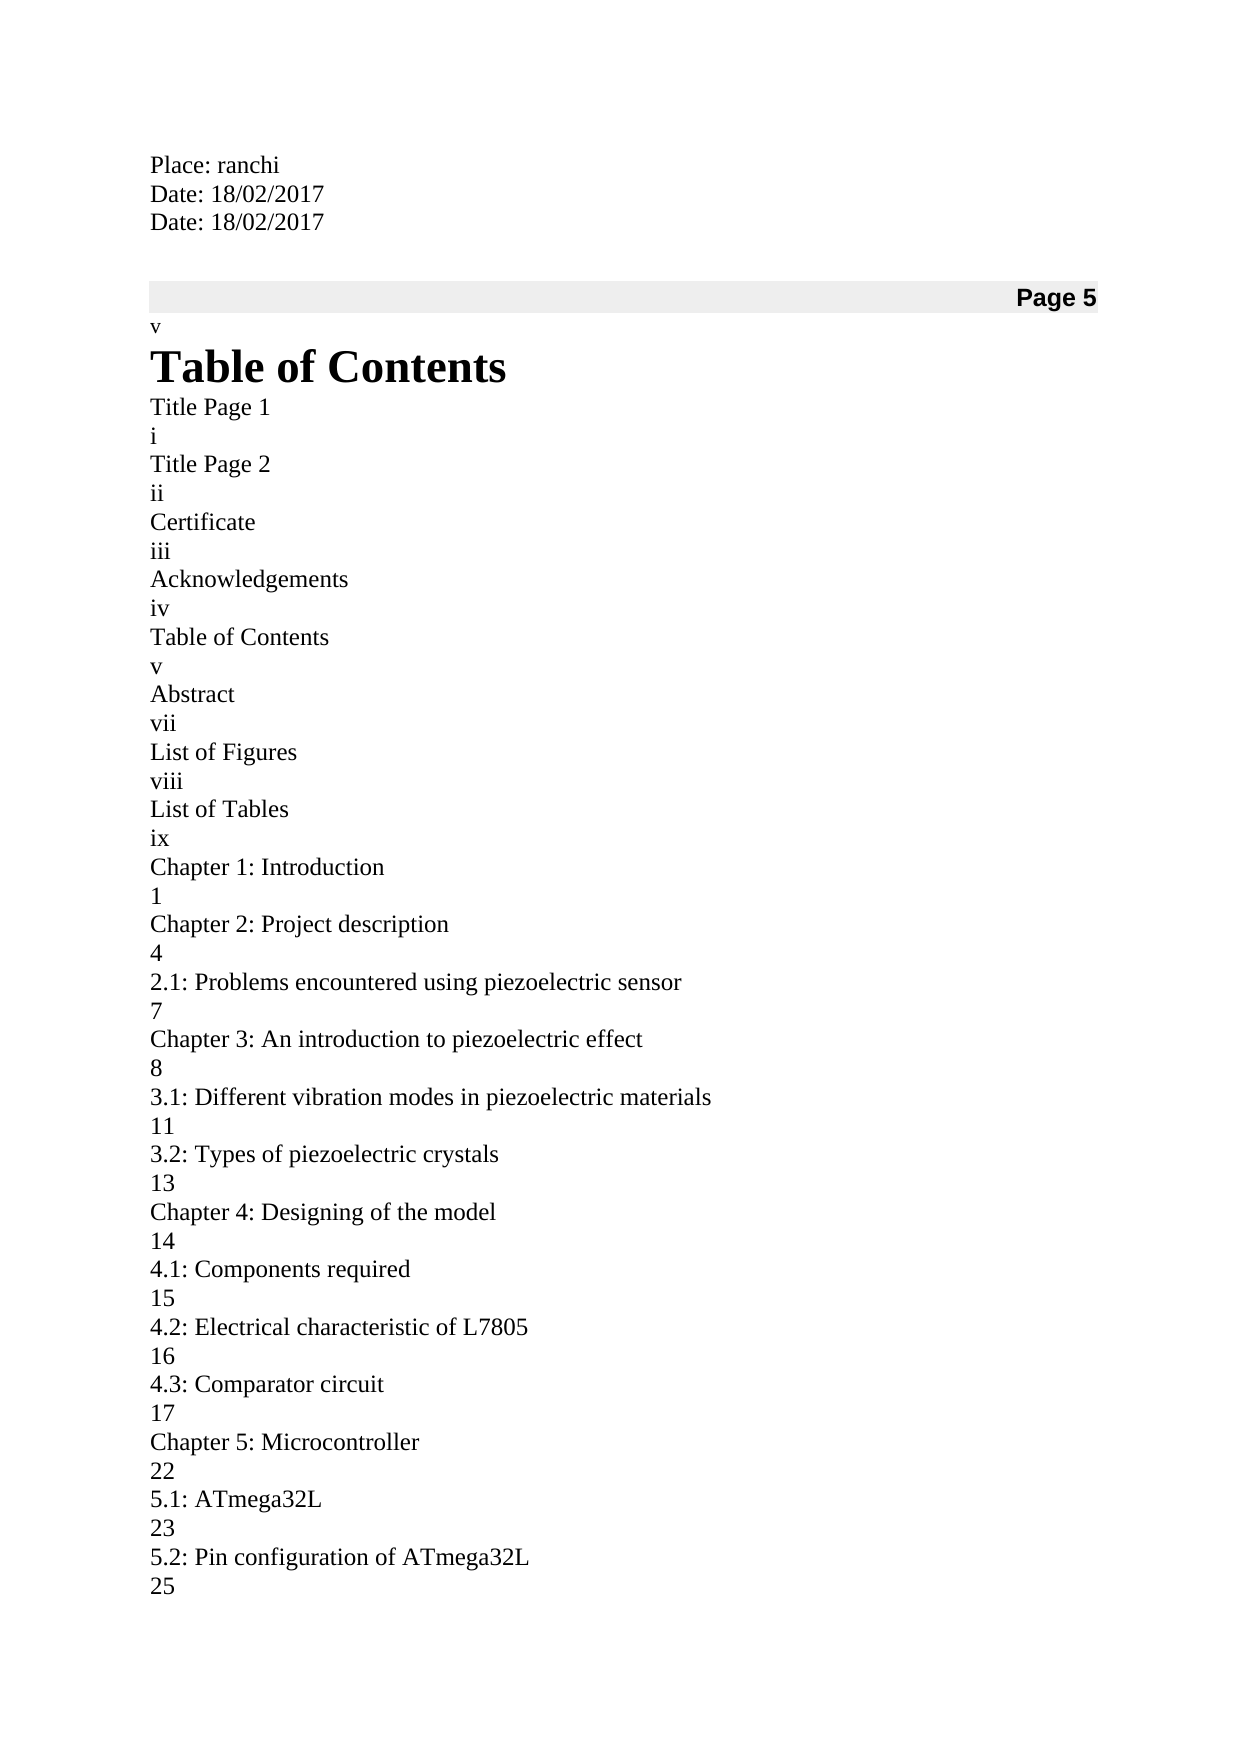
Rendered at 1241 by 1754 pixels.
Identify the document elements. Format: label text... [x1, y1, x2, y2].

text 1 [150, 881, 1090, 909]
text vii [150, 708, 1090, 737]
text Acknowledgements [150, 564, 1090, 593]
text ii [150, 478, 1090, 507]
text Date: 18/02/2017 [150, 179, 1090, 207]
text List of Figures [150, 737, 1090, 766]
text Table of Contents [150, 338, 1090, 392]
text ix [150, 823, 1090, 852]
text 14 [150, 1226, 1090, 1254]
text 4.2: Electrical characteristic of L7805 [150, 1312, 1090, 1341]
text Place: ranchi [150, 150, 1090, 179]
text 7 [150, 996, 1090, 1024]
text 3.2: Types of piezoelectric crystals [150, 1139, 1090, 1168]
text Title Page 2 [150, 449, 1090, 478]
text Certificate [150, 507, 1090, 536]
text i [150, 421, 1090, 449]
text 23 [150, 1513, 1090, 1542]
text viii [150, 766, 1090, 794]
text 16 [150, 1341, 1090, 1369]
text 2.1: Problems encountered using piezoelectric sensor [150, 967, 1090, 996]
text 4 [150, 938, 1090, 967]
table_header Page 5 [149, 281, 1098, 313]
text 4.1: Components required [150, 1254, 1090, 1283]
text Abstract [150, 679, 1090, 708]
text iii [150, 536, 1090, 564]
text 13 [150, 1168, 1090, 1197]
text iv [150, 593, 1090, 622]
text Chapter 4: Designing of the model [150, 1197, 1090, 1226]
text 11 [150, 1111, 1090, 1139]
text 5.1: ATmega32L [150, 1484, 1090, 1513]
text Chapter 1: Introduction [150, 852, 1090, 881]
text 4.3: Comparator circuit [150, 1369, 1090, 1398]
text 15 [150, 1283, 1090, 1312]
text Chapter 3: An introduction to piezoelectric effect [150, 1024, 1090, 1053]
text 8 [150, 1053, 1090, 1082]
text v [150, 651, 1090, 679]
text Title Page 1 [150, 392, 1090, 421]
text 22 [150, 1456, 1090, 1484]
text 5.2: Pin configuration of ATmega32L [150, 1542, 1090, 1571]
text Table of Contents [150, 622, 1090, 651]
text v [150, 313, 1090, 338]
text 3.1: Different vibration modes in piezoelectric materials [150, 1082, 1090, 1111]
text List of Tables [150, 794, 1090, 823]
text 25 [150, 1571, 1090, 1599]
text Chapter 2: Project description [150, 909, 1090, 938]
text 17 [150, 1398, 1090, 1427]
text Chapter 5: Microcontroller [150, 1427, 1090, 1456]
text Date: 18/02/2017 [150, 207, 1090, 236]
